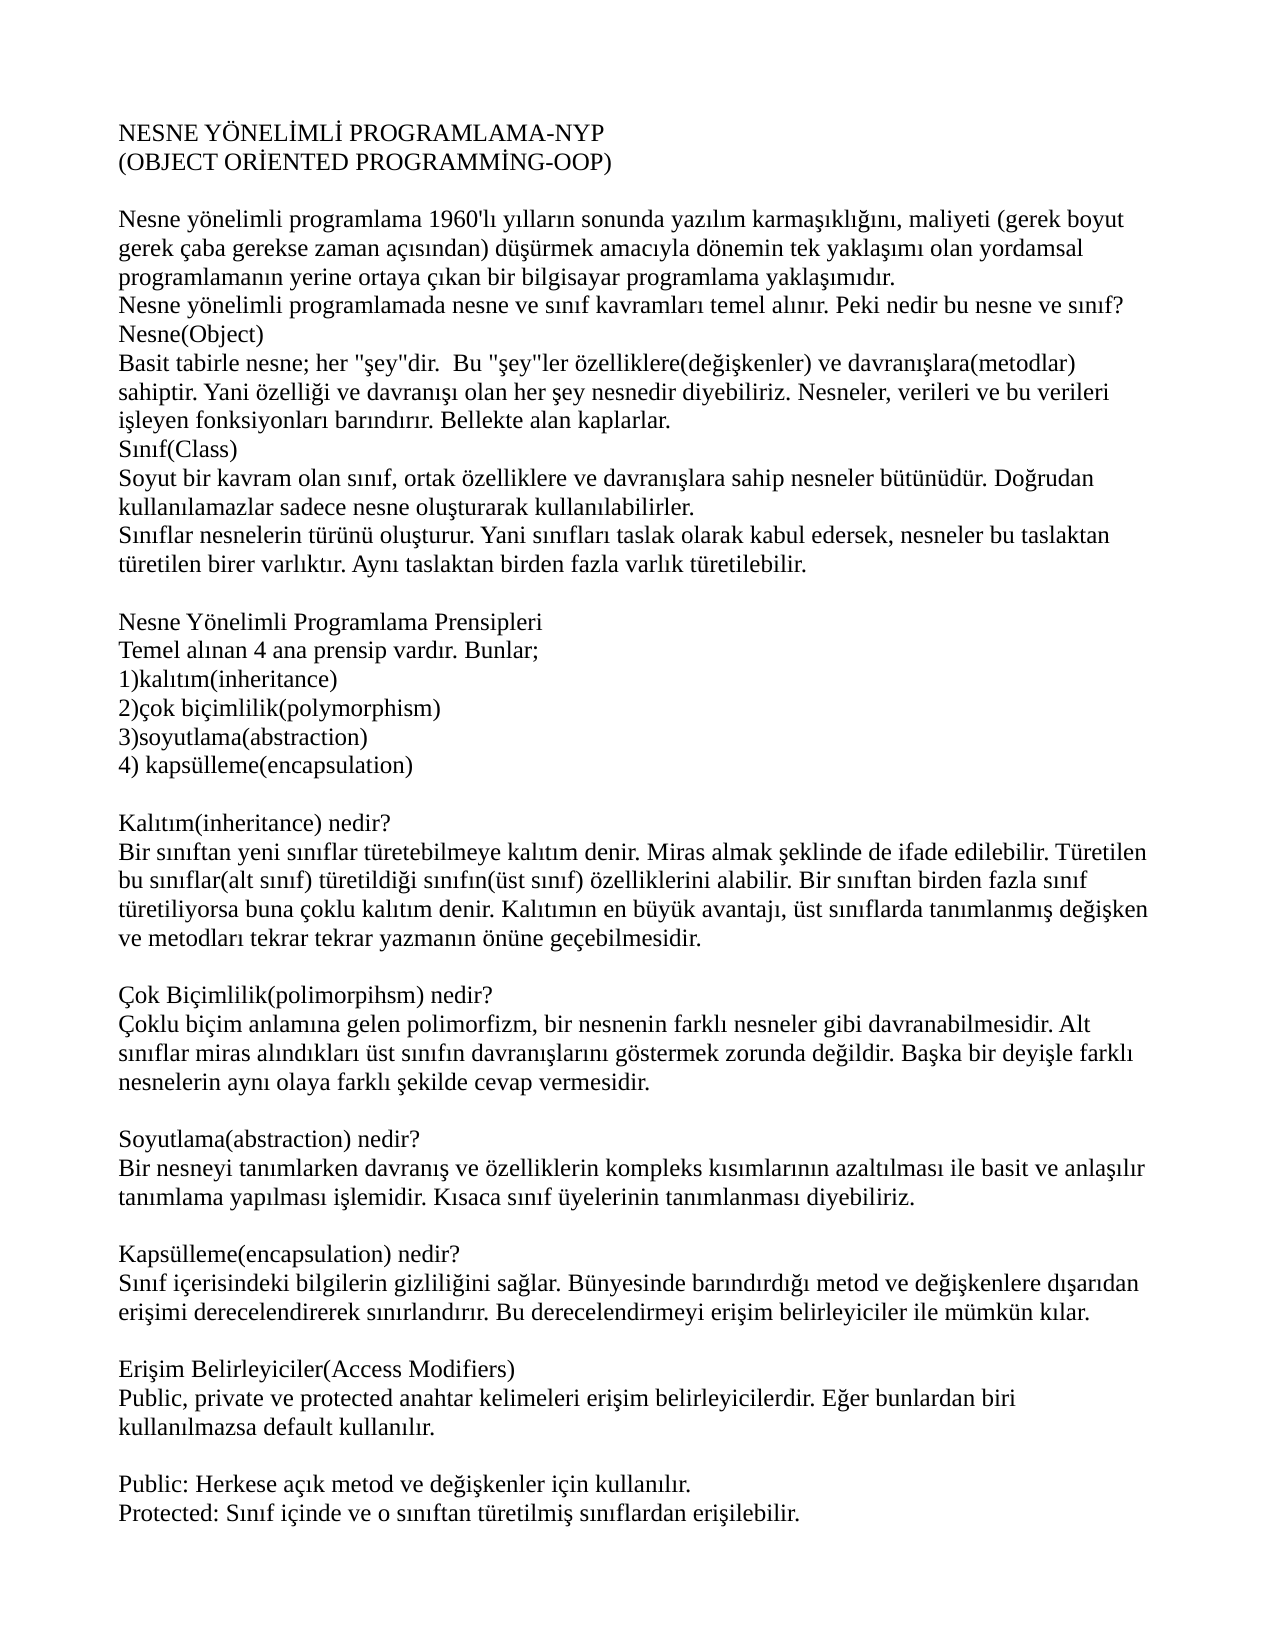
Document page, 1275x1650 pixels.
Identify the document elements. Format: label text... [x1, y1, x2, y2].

text Bir nesneyi tanımlarken davranış ve özelliklerin kompleks kısımlarının azaltılması ile basit ve anlaşılır tanımlama yapılması işlemidir. Kısaca sınıf üyelerinin tanımlanması diyebiliriz. [118, 1153, 1157, 1211]
text (OBJECT ORİENTED PROGRAMMİNG-OOP) [118, 147, 1157, 176]
text Nesne yönelimli programlama 1960'lı yılların sonunda yazılım karmaşıklığını, maliyeti (gerek boyut gerek çaba gerekse zaman açısından) düşürmek amacıyla dönemin tek yaklaşımı olan yordamsal programlamanın yerine ortaya çıkan bir bilgisayar programlama yaklaşımıdır. [118, 204, 1157, 291]
text 1)kalıtım(inheritance) [118, 664, 1157, 693]
text Nesne(Object) [118, 319, 1157, 348]
text Erişim Belirleyiciler(Access Modifiers) [118, 1354, 1157, 1383]
text Bir sınıftan yeni sınıflar türetebilmeye kalıtım denir. Miras almak şeklinde de ifade edilebilir. Türetilen bu sınıflar(alt sınıf) türetildiği sınıfın(üst sınıf) özelliklerini alabilir. Bir sınıftan birden fazla sınıf türetiliyorsa buna çoklu kalıtım denir. Kalıtımın en büyük avantajı, üst sınıflarda tanımlanmış değişken ve metodları tekrar tekrar yazmanın önüne geçebilmesidir. [118, 837, 1157, 952]
text Nesne Yönelimli Programlama Prensipleri [118, 607, 1157, 636]
text 3)soyutlama(abstraction) [118, 722, 1157, 751]
text Kalıtım(inheritance) nedir? [118, 808, 1157, 837]
text Çoklu biçim anlamına gelen polimorfizm, bir nesnenin farklı nesneler gibi davranabilmesidir. Alt sınıflar miras alındıkları üst sınıfın davranışlarını göstermek zorunda değildir. Başka bir deyişle farklı nesnelerin aynı olaya farklı şekilde cevap vermesidir. [118, 1009, 1157, 1096]
text Protected: Sınıf içinde ve o sınıftan türetilmiş sınıflardan erişilebilir. [118, 1498, 1157, 1527]
text 2)çok biçimlilik(polymorphism) [118, 693, 1157, 722]
text Nesne yönelimli programlamada nesne ve sınıf kavramları temel alınır. Peki nedir bu nesne ve sınıf? [118, 291, 1157, 319]
text Public, private ve protected anahtar kelimeleri erişim belirleyicilerdir. Eğer bunlardan biri kullanılmazsa default kullanılır. [118, 1383, 1157, 1441]
text 4) kapsülleme(encapsulation) [118, 751, 1157, 779]
text Sınıf(Class) [118, 434, 1157, 463]
text Temel alınan 4 ana prensip vardır. Bunlar; [118, 636, 1157, 664]
text Soyut bir kavram olan sınıf, ortak özelliklere ve davranışlara sahip nesneler bütünüdür. Doğrudan kullanılamazlar sadece nesne oluşturarak kullanılabilirler. [118, 463, 1157, 521]
text Public: Herkese açık metod ve değişkenler için kullanılır. [118, 1469, 1157, 1498]
text Kapsülleme(encapsulation) nedir? [118, 1239, 1157, 1268]
text Çok Biçimlilik(polimorpihsm) nedir? [118, 981, 1157, 1009]
text NESNE YÖNELİMLİ PROGRAMLAMA-NYP [118, 118, 1157, 147]
text Sınıf içerisindeki bilgilerin gizliliğini sağlar. Bünyesinde barındırdığı metod ve değişkenlere dışarıdan erişimi derecelendirerek sınırlandırır. Bu derecelendirmeyi erişim belirleyiciler ile mümkün kılar. [118, 1268, 1157, 1326]
text Sınıflar nesnelerin türünü oluşturur. Yani sınıfları taslak olarak kabul edersek, nesneler bu taslaktan türetilen birer varlıktır. Aynı taslaktan birden fazla varlık türetilebilir. [118, 521, 1157, 578]
text Basit tabirle nesne; her "şey"dir. Bu "şey"ler özelliklere(değişkenler) ve davranışlara(metodlar) sahiptir. Yani özelliği ve davranışı olan her şey nesnedir diyebiliriz. Nesneler, verileri ve bu verileri işleyen fonksiyonları barındırır. Bellekte alan kaplarlar. [118, 348, 1157, 434]
text Soyutlama(abstraction) nedir? [118, 1124, 1157, 1153]
